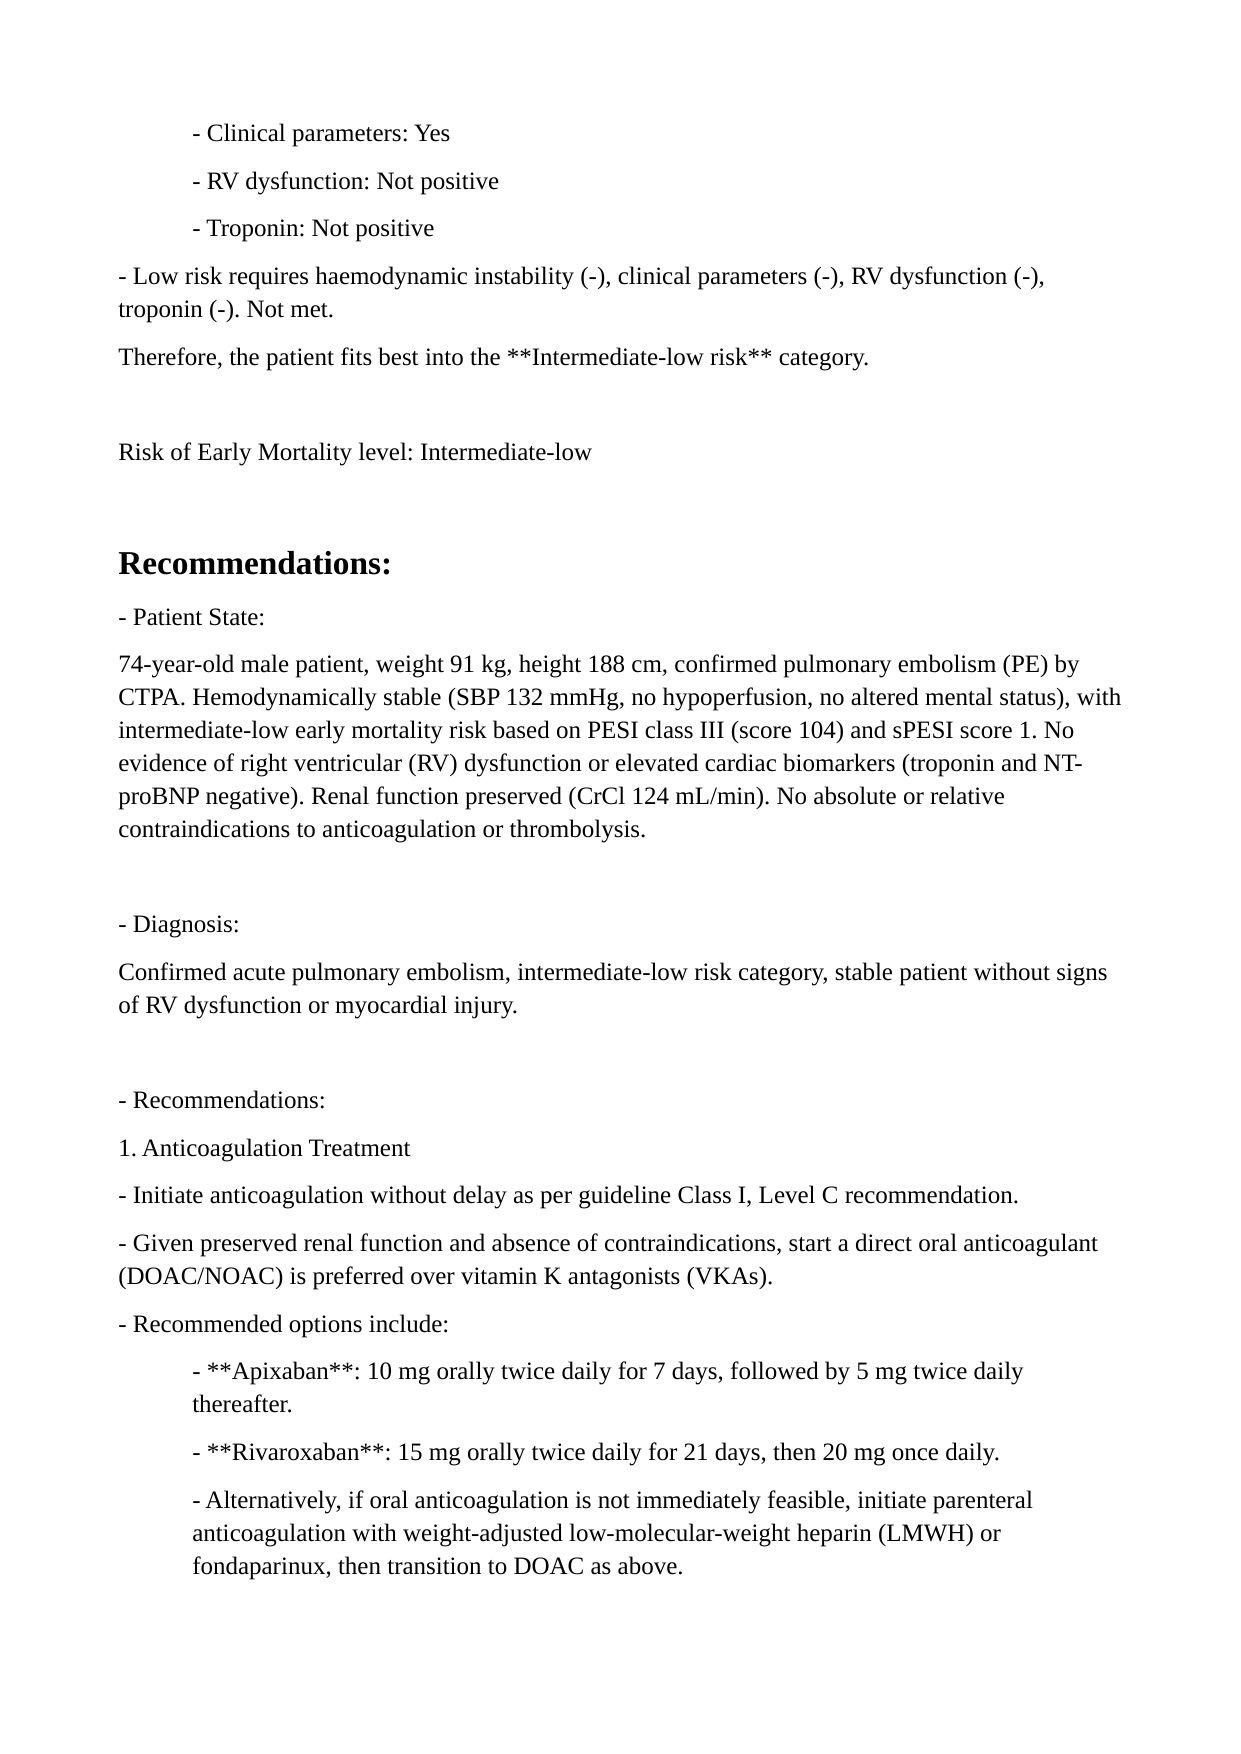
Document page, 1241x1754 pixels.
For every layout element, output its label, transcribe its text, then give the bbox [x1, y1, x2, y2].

text - Low risk requires haemodynamic instability (-), clinical parameters (-), RV dysfunction (-), troponin (-). Not met. [118, 261, 1122, 323]
text - Recommendations: [118, 1085, 1122, 1114]
text - Diagnosis: [118, 909, 1122, 938]
text - Troponin: Not positive [118, 213, 1122, 242]
text - Clinical parameters: Yes [118, 118, 1122, 147]
text Confirmed acute pulmonary embolism, intermediate-low risk category, stable patient without signs of RV dysfunction or myocardial injury. [118, 957, 1122, 1019]
text - RV dysfunction: Not positive [118, 166, 1122, 194]
text Recommendations: [118, 543, 1122, 581]
text - Initiate anticoagulation without delay as per guideline Class I, Level C recommendation. [118, 1181, 1122, 1209]
text - Given preserved renal function and absence of contraindications, start a direct oral anticoagulant (DOAC/NOAC) is preferred over vitamin K antagonists (VKAs). [118, 1228, 1122, 1290]
text - **Apixaban**: 10 mg orally twice daily for 7 days, followed by 5 mg twice daily thereafter. [118, 1356, 1122, 1418]
text Therefore, the patient fits best into the **Intermediate-low risk** category. [118, 342, 1122, 370]
text Risk of Early Mortality level: Intermediate-low [118, 437, 1122, 466]
text - **Rivaroxaban**: 15 mg orally twice daily for 21 days, then 20 mg once daily. [118, 1437, 1122, 1466]
text 1. Anticoagulation Treatment [118, 1133, 1122, 1162]
text - Recommended options include: [118, 1309, 1122, 1338]
text - Alternatively, if oral anticoagulation is not immediately feasible, initiate parenteral anticoagulation with weight-adjusted low-molecular-weight heparin (LMWH) or fondaparinux, then transition to DOAC as above. [118, 1485, 1122, 1579]
text - Patient State: [118, 602, 1122, 630]
text 74-year-old male patient, weight 91 kg, height 188 cm, confirmed pulmonary embolism (PE) by CTPA. Hemodynamically stable (SBP 132 mmHg, no hypoperfusion, no altered mental status), with intermediate-low early mortality risk based on PESI class III (score 104) and sPESI score 1. No evidence of right ventricular (RV) dysfunction or elevated cardiac biomarkers (troponin and NT-proBNP negative). Renal function preserved (CrCl 124 mL/min). No absolute or relative contraindications to anticoagulation or thrombolysis. [118, 649, 1122, 843]
